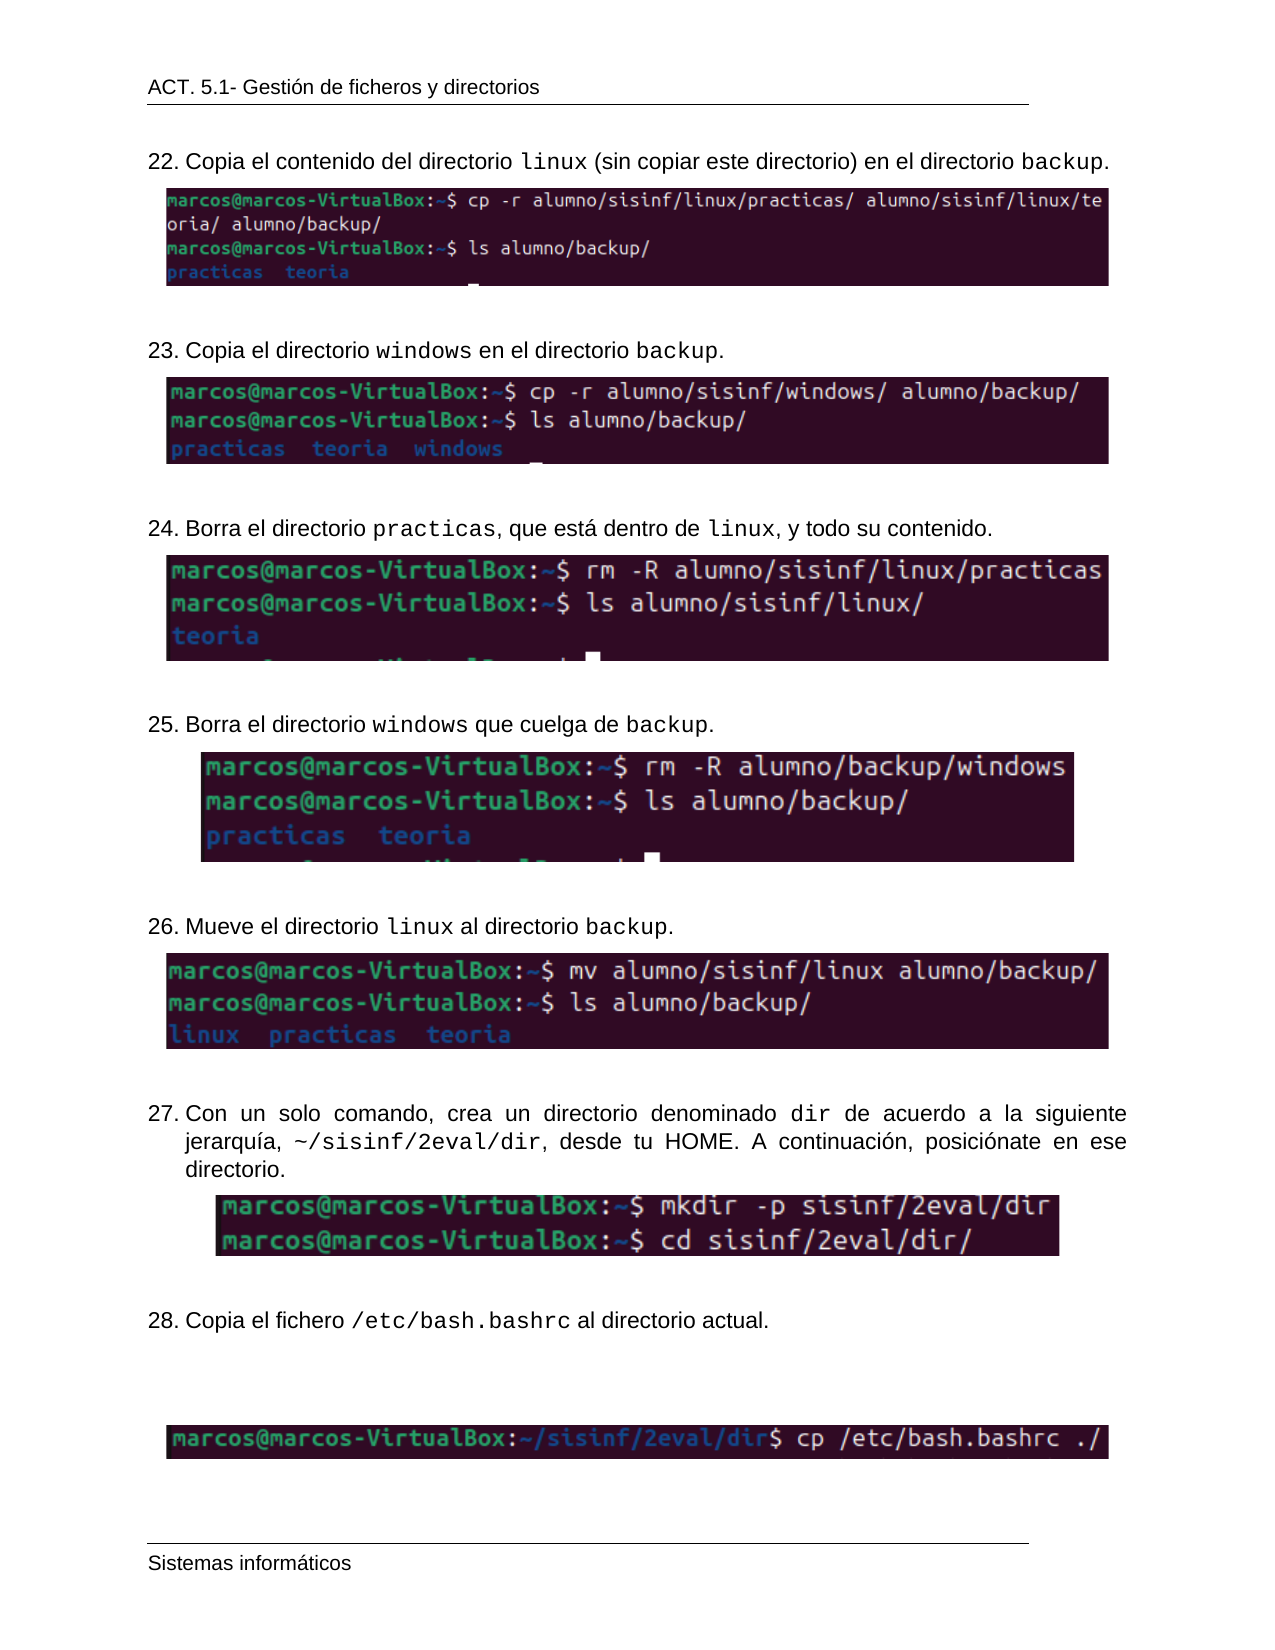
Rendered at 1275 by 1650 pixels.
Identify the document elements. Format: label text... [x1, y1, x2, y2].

picture [200, 752, 1075, 862]
picture [166, 188, 1109, 286]
list Copia el directorio windows en el directorio backup. [148, 337, 1127, 365]
picture [166, 555, 1109, 661]
picture [215, 1195, 1060, 1256]
picture [166, 377, 1109, 464]
picture [166, 953, 1109, 1049]
list Copia el fichero /etc/bash.bashrc al directorio actual. [148, 1307, 1127, 1336]
list Borra el directorio practicas, que está dentro de linux, y todo su contenido. [148, 514, 1127, 543]
list Mueve el directorio linux al directorio backup. [148, 913, 1127, 941]
list Con un solo comando, crea un directorio denominado dir de acuerdo a la siguiente jerarquía, ~/sisinf/2eval/dir, desde tu HOME. A continuación, posiciónate en ese directorio. [148, 1099, 1127, 1182]
list Borra el directorio windows que cuelga de backup. [148, 711, 1127, 740]
picture [166, 1425, 1109, 1459]
list Copia el contenido del directorio linux (sin copiar este directorio) en el directorio backup. [148, 148, 1127, 176]
